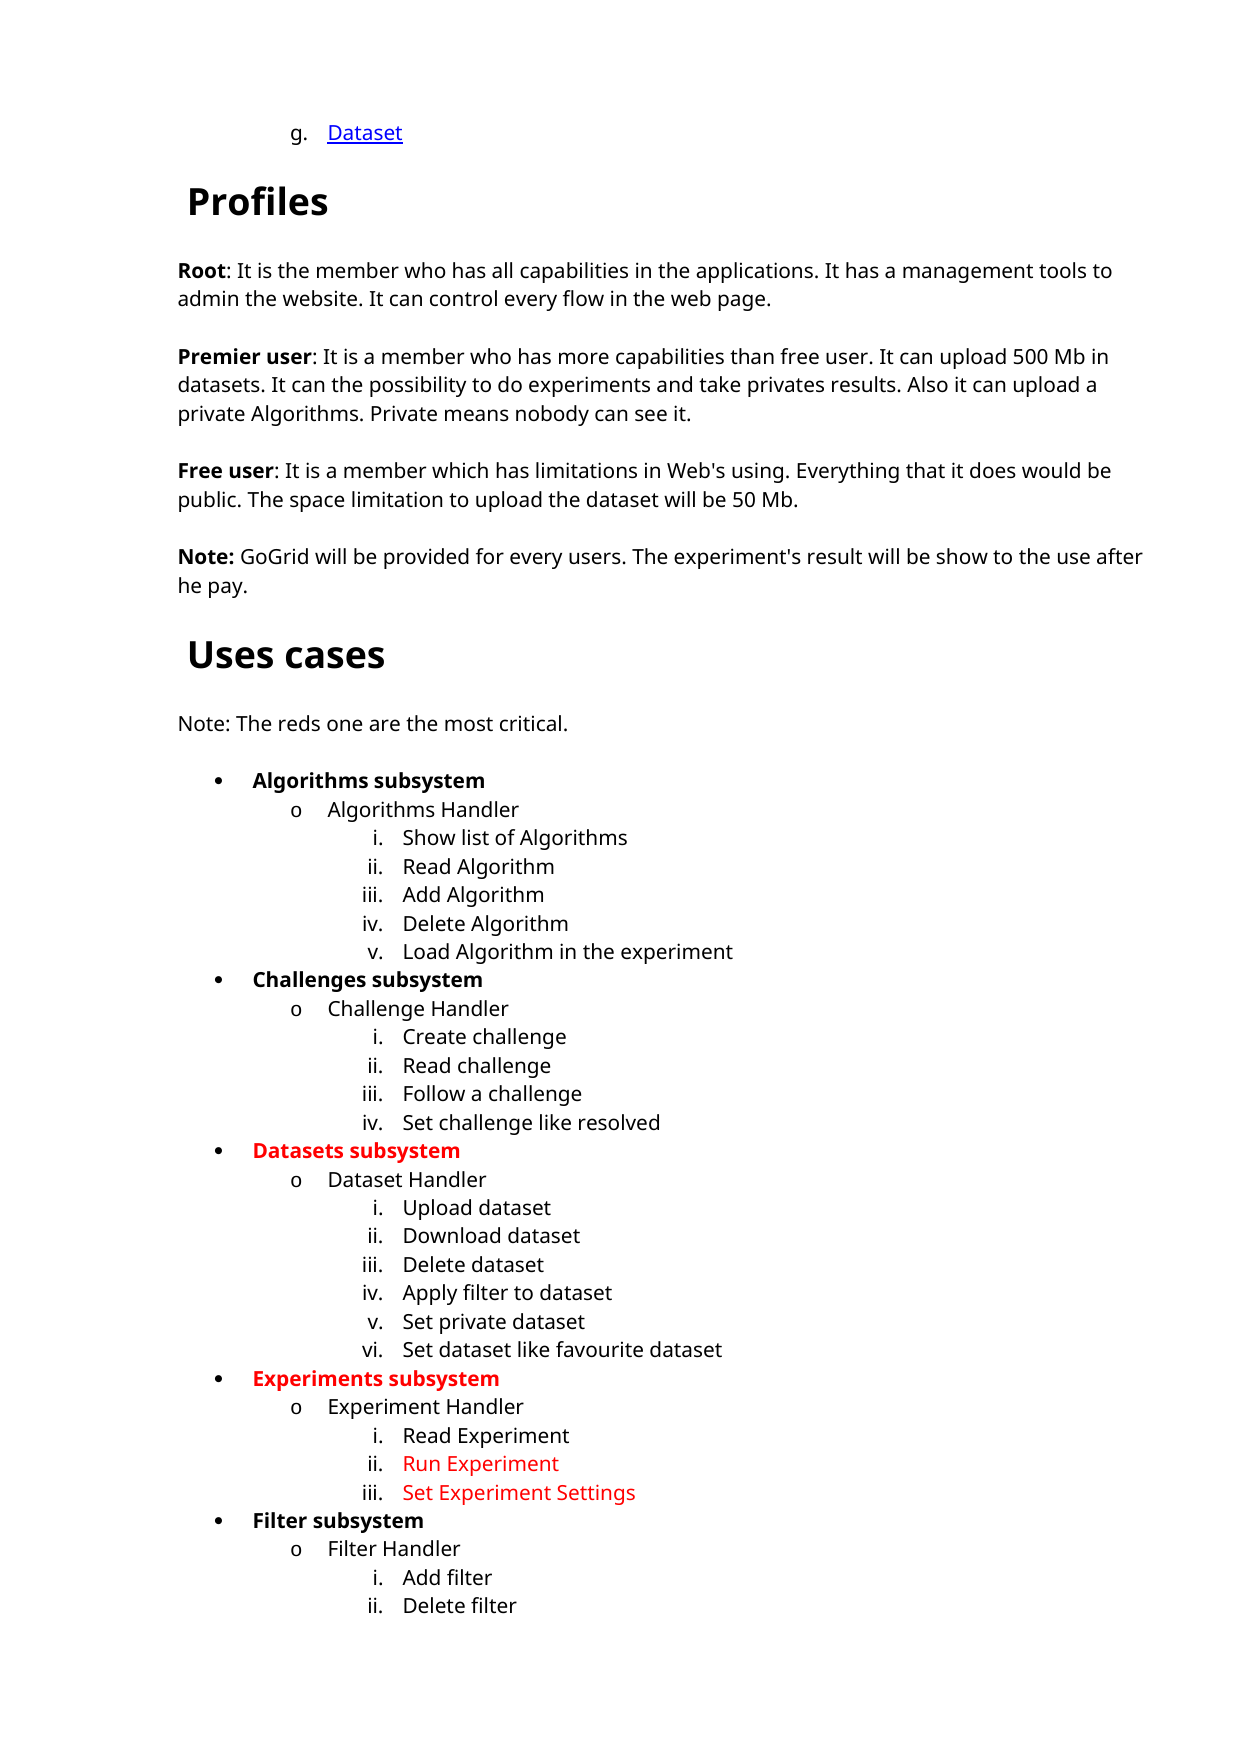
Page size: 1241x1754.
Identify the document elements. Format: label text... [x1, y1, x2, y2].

list Upload dataset [177, 1193, 402, 1222]
list Challenges subsystem [489, 966, 1152, 994]
list Algorithms Handler [524, 795, 1152, 823]
list Challenge Handler [514, 994, 1152, 1022]
list Follow a challenge [177, 1079, 402, 1108]
list Follow a challenge [588, 1079, 1152, 1108]
list Download dataset [586, 1222, 1152, 1250]
list Challenges subsystem [215, 966, 252, 994]
list Run Experiment [564, 1449, 1152, 1478]
list Experiment Handler [529, 1392, 1152, 1421]
list Delete Algorithm [574, 909, 1152, 937]
list Delete filter [522, 1592, 1152, 1620]
list Read Algorithm [560, 852, 1152, 880]
list Filter subsystem [215, 1506, 252, 1534]
list Experiments subsystem [506, 1364, 1152, 1392]
list Delete dataset [549, 1250, 1152, 1278]
list Load Algorithm in the experiment [739, 937, 1152, 966]
list Add Algorithm [550, 880, 1152, 909]
list Set challenge like resolved [666, 1108, 1152, 1136]
list Dataset Handler [290, 1165, 327, 1193]
list Apply filter to dataset [177, 1278, 1152, 1307]
text Premier user: It is a member who has more capabilities than free user. It can upload 500 Mb in datasets. It can the possibility to do experiments and take privates results. Also it can upload a private Algorithms. Private means nobody can see it. [697, 342, 1152, 427]
list Show list of Algorithms [177, 823, 402, 852]
list Delete Algorithm [177, 909, 402, 937]
list Experiment Handler [290, 1392, 327, 1421]
list Filter Handler [290, 1534, 1152, 1563]
list Dataset Handler [492, 1165, 1152, 1193]
list Set Experiment Settings [641, 1478, 1152, 1506]
text Root: It is the member who has all capabilities in the applications. It has a management tools to admin the website. It can control every flow in the web page. [777, 256, 1152, 313]
list Delete dataset [177, 1250, 402, 1278]
list Set Experiment Settings [177, 1478, 402, 1506]
list Download dataset [177, 1222, 402, 1250]
subtitle Uses cases [187, 628, 1142, 679]
list Read challenge [557, 1051, 1152, 1079]
list Datasets subsystem [215, 1136, 252, 1165]
list Algorithms Handler [290, 795, 327, 823]
list Upload dataset [556, 1193, 1152, 1222]
list Read Algorithm [177, 852, 402, 880]
subtitle Profiles [338, 176, 1142, 227]
list Load Algorithm in the experiment [177, 937, 402, 966]
list Dataset [408, 118, 1152, 147]
list Algorithms subsystem [215, 766, 252, 795]
list Add filter [498, 1563, 1152, 1592]
list Run Experiment [177, 1449, 402, 1478]
list Add Algorithm [177, 880, 402, 909]
list Create challenge [177, 1022, 1152, 1051]
list Set private dataset [177, 1307, 402, 1335]
list Filter subsystem [429, 1506, 1152, 1534]
list Delete filter [177, 1592, 402, 1620]
list Add filter [177, 1563, 402, 1592]
list Challenge Handler [290, 994, 327, 1022]
text Note: The reds one are the most critical. [574, 709, 1152, 737]
list Show list of Algorithms [633, 823, 1152, 852]
list Experiments subsystem [215, 1364, 252, 1392]
text Note: GoGrid will be provided for every users. The experiment's result will be show to the use after he pay. [177, 542, 1152, 599]
list Set challenge like resolved [177, 1108, 402, 1136]
list Set private dataset [590, 1307, 1152, 1335]
list Read Experiment [575, 1421, 1152, 1449]
list Set dataset like favourite dataset [728, 1335, 1152, 1364]
list Set dataset like favourite dataset [177, 1335, 402, 1364]
list Dataset [290, 118, 327, 147]
list Read challenge [177, 1051, 402, 1079]
list Algorithms subsystem [491, 766, 1152, 795]
list Read Experiment [177, 1421, 402, 1449]
text Free user: It is a member which has limitations in Web's using. Everything that it does would be public. The space limitation to upload the dataset will be 50 Mb. [804, 456, 1152, 513]
list Datasets subsystem [466, 1136, 1152, 1165]
